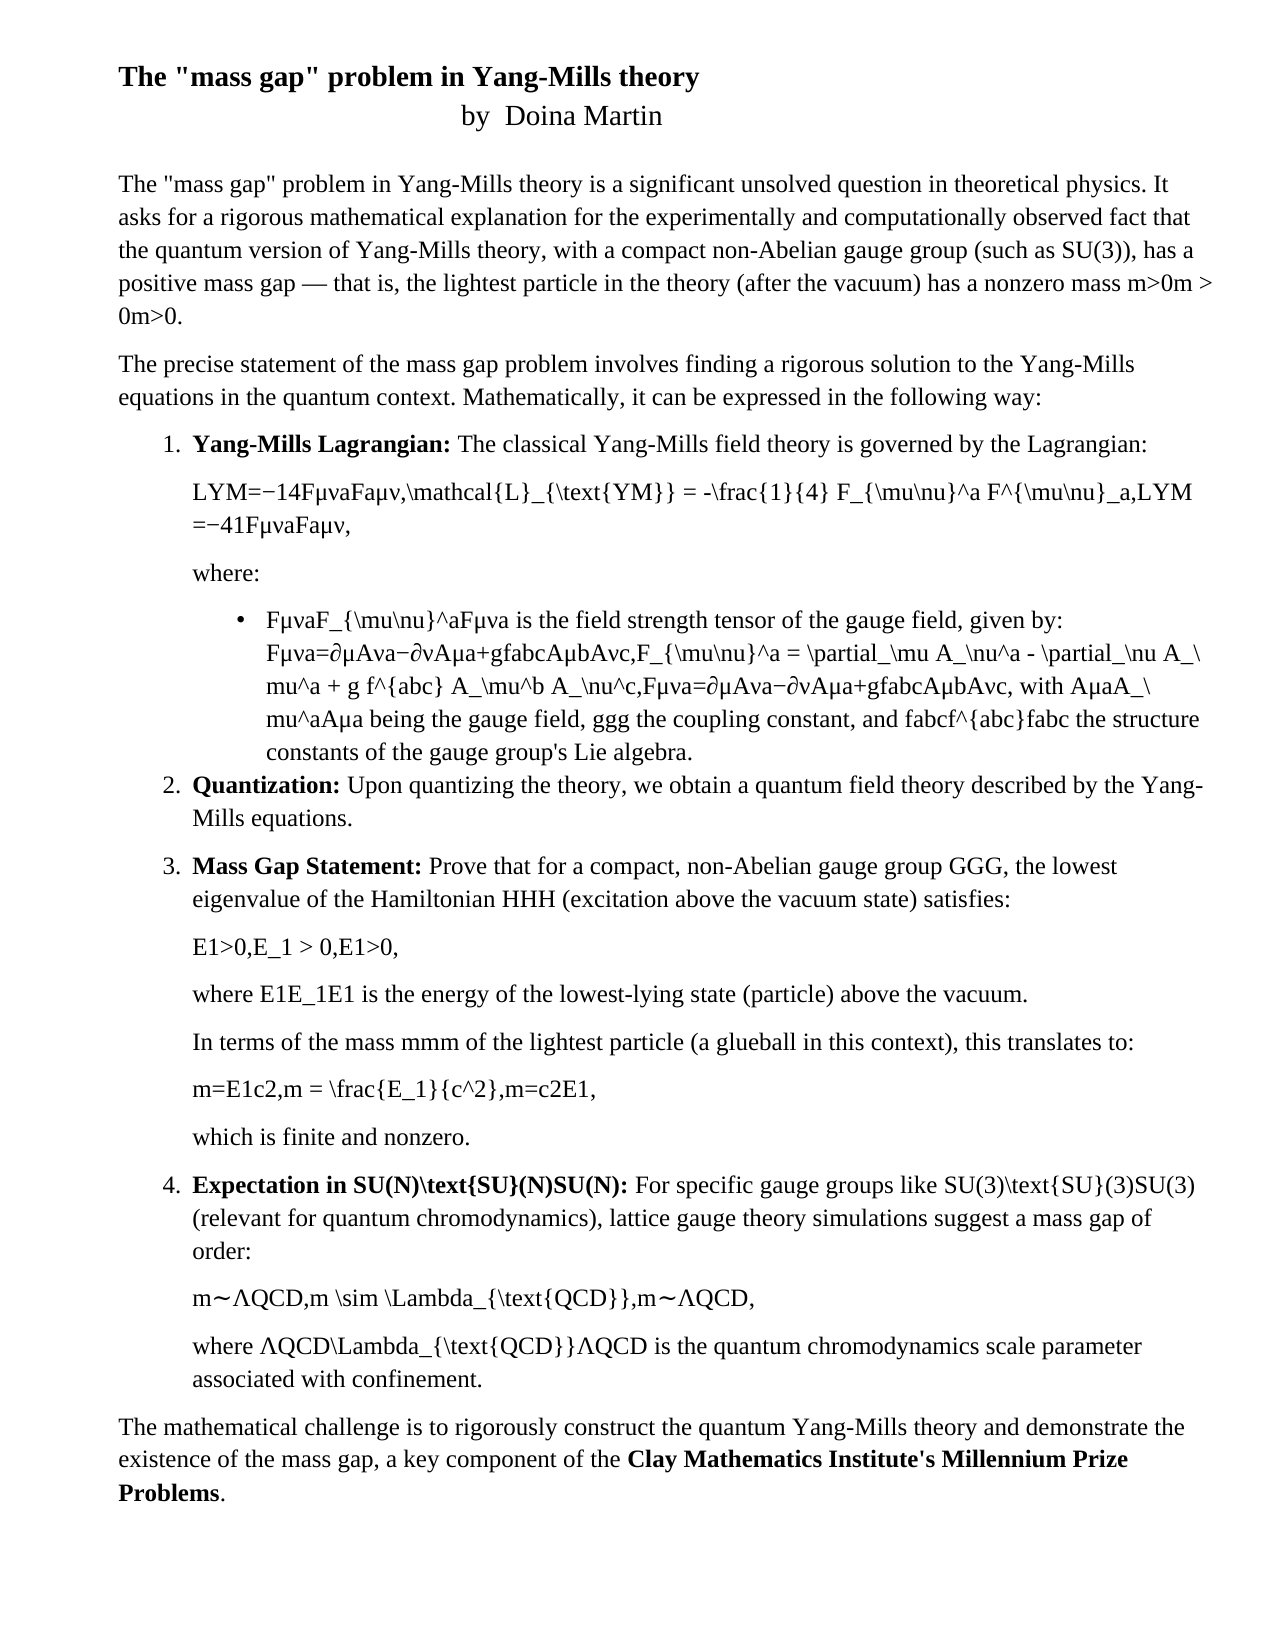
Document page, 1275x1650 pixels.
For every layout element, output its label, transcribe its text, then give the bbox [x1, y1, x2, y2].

list LYM=−14FμνaFaμν,\mathcal{L}_{\text{YM}} = -\frac{1}{4} F_{\mu\nu}^a F^{\mu\nu}_a,LYM​=−41​Fμνa​Faμν​, [162, 477, 1216, 539]
list which is finite and nonzero. [162, 1122, 1216, 1151]
list In terms of the mass mmm of the lightest particle (a glueball in this context), this translates to: [162, 1027, 1216, 1056]
list E1>0,E_1 > 0,E1​>0, [162, 932, 1216, 960]
list Expectation in SU(N)\text{SU}(N)SU(N): For specific gauge groups like SU(3)\text{SU}(3)SU(3) (relevant for quantum chromodynamics), lattice gauge theory simulations suggest a mass gap of order: [162, 1170, 1216, 1264]
list Quantization: Upon quantizing the theory, we obtain a quantum field theory described by the Yang-Mills equations. [162, 770, 1216, 832]
list Mass Gap Statement: Prove that for a compact, non-Abelian gauge group GGG, the lowest eigenvalue of the Hamiltonian HHH (excitation above the vacuum state) satisfies: [162, 851, 1216, 913]
list where ΛQCD\Lambda_{\text{QCD}}ΛQCD​ is the quantum chromodynamics scale parameter associated with confinement. [162, 1331, 1216, 1393]
list m=E1c2,m = \frac{E_1}{c^2},m=c2E1​​, [162, 1074, 1216, 1103]
text The mathematical challenge is to rigorously construct the quantum Yang-Mills theory and demonstrate the existence of the mass gap, a key component of the Clay Mathematics Institute's Millennium Prize Problems. [118, 1412, 1216, 1506]
list where E1E_1E1​ is the energy of the lowest-lying state (particle) above the vacuum. [162, 979, 1216, 1008]
list Yang-Mills Lagrangian: The classical Yang-Mills field theory is governed by the Lagrangian: [162, 429, 1216, 458]
text by Doina Martin [118, 98, 1216, 131]
text The "mass gap" problem in Yang-Mills theory [118, 59, 1216, 93]
text The precise statement of the mass gap problem involves finding a rigorous solution to the Yang-Mills equations in the quantum context. Mathematically, it can be expressed in the following way: [118, 349, 1216, 411]
list m∼ΛQCD,m \sim \Lambda_{\text{QCD}},m∼ΛQCD​, [162, 1283, 1216, 1312]
text The "mass gap" problem in Yang-Mills theory is a significant unsolved question in theoretical physics. It asks for a rigorous mathematical explanation for the experimentally and computationally observed fact that the quantum version of Yang-Mills theory, with a compact non-Abelian gauge group (such as SU(3)), has a positive mass gap — that is, the lightest particle in the theory (after the vacuum) has a nonzero mass m>0m > 0m>0. [118, 169, 1216, 330]
list where: [162, 558, 1216, 586]
list FμνaF_{\mu\nu}^aFμνa​ is the field strength tensor of the gauge field, given by: Fμνa=∂μAνa−∂νAμa+gfabcAμbAνc,F_{\mu\nu}^a = \partial_\mu A_\nu^a - \partial_\nu A_\mu^a + g f^{abc} A_\mu^b A_\nu^c,Fμνa​=∂μ​Aνa​−∂ν​Aμa​+gfabcAμb​Aνc​, with AμaA_\mu^aAμa​ being the gauge field, ggg the coupling constant, and fabcf^{abc}fabc the structure constants of the gauge group's Lie algebra. [236, 605, 1216, 766]
